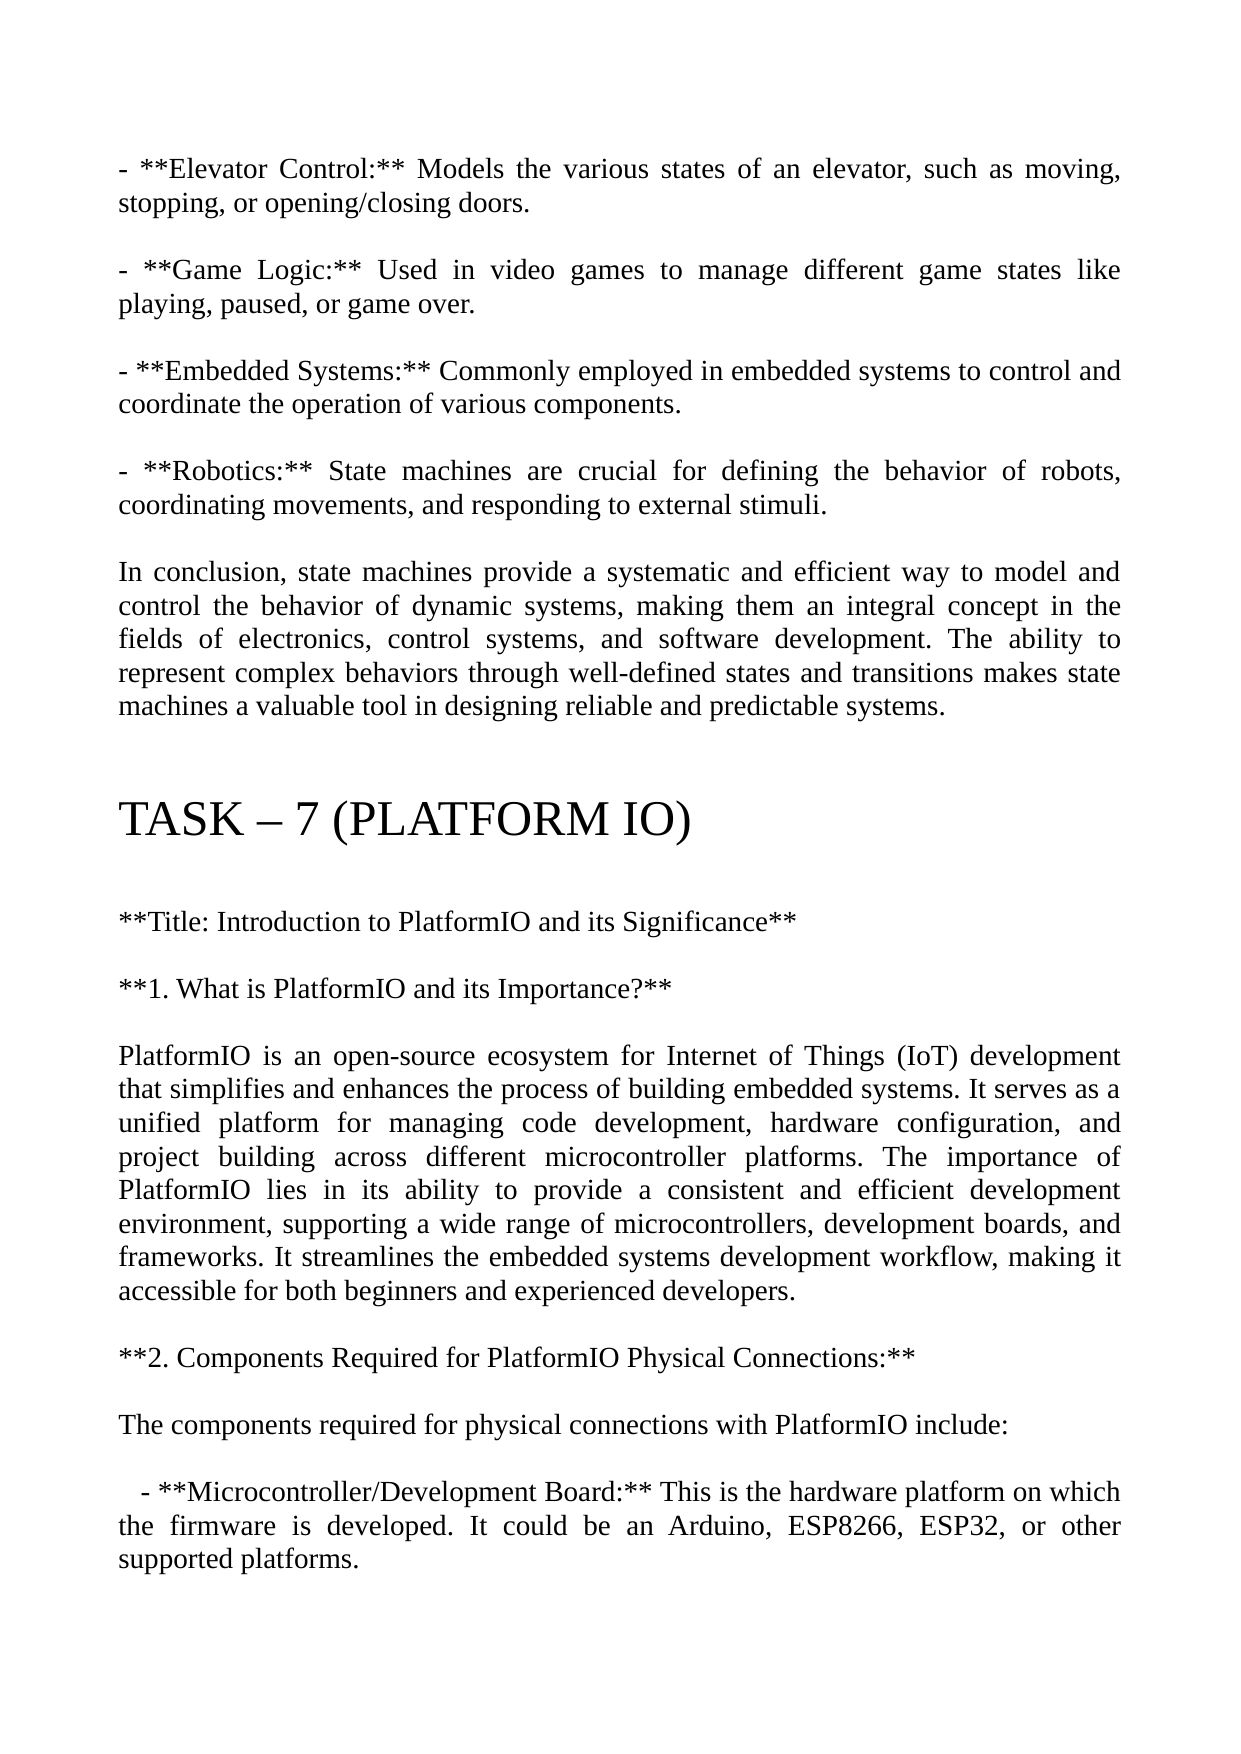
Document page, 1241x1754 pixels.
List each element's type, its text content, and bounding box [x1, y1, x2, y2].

text **2. Components Required for PlatformIO Physical Connections:** [118, 1340, 1122, 1373]
text PlatformIO is an open-source ecosystem for Internet of Things (IoT) development that simplifies and enhances the process of building embedded systems. It serves as a unified platform for managing code development, hardware configuration, and project building across different microcontroller platforms. The importance of PlatformIO lies in its ability to provide a consistent and efficient development environment, supporting a wide range of microcontrollers, development boards, and frameworks. It streamlines the embedded systems development workflow, making it accessible for both beginners and experienced developers. [118, 1038, 1122, 1306]
text - **Game Logic:** Used in video games to manage different game states like playing, paused, or game over. [118, 252, 1122, 319]
text - **Robotics:** State machines are crucial for defining the behavior of robots, coordinating movements, and responding to external stimuli. [118, 453, 1122, 521]
text - **Microcontroller/Development Board:** This is the hardware platform on which the firmware is developed. It could be an Arduino, ESP8266, ESP32, or other supported platforms. [118, 1474, 1122, 1575]
text The components required for physical connections with PlatformIO include: [118, 1407, 1122, 1441]
text **Title: Introduction to PlatformIO and its Significance** [118, 904, 1122, 937]
text - **Elevator Control:** Models the various states of an elevator, such as moving, stopping, or opening/closing doors. [118, 152, 1122, 219]
text TASK – 7 (PLATFORM IO) [118, 789, 1122, 846]
text - **Embedded Systems:** Commonly employed in embedded systems to control and coordinate the operation of various components. [118, 353, 1122, 420]
text **1. What is PlatformIO and its Importance?** [118, 971, 1122, 1004]
text In conclusion, state machines provide a systematic and efficient way to model and control the behavior of dynamic systems, making them an integral concept in the fields of electronics, control systems, and software development. The ability to represent complex behaviors through well-defined states and transitions makes state machines a valuable tool in designing reliable and predictable systems. [118, 554, 1122, 722]
